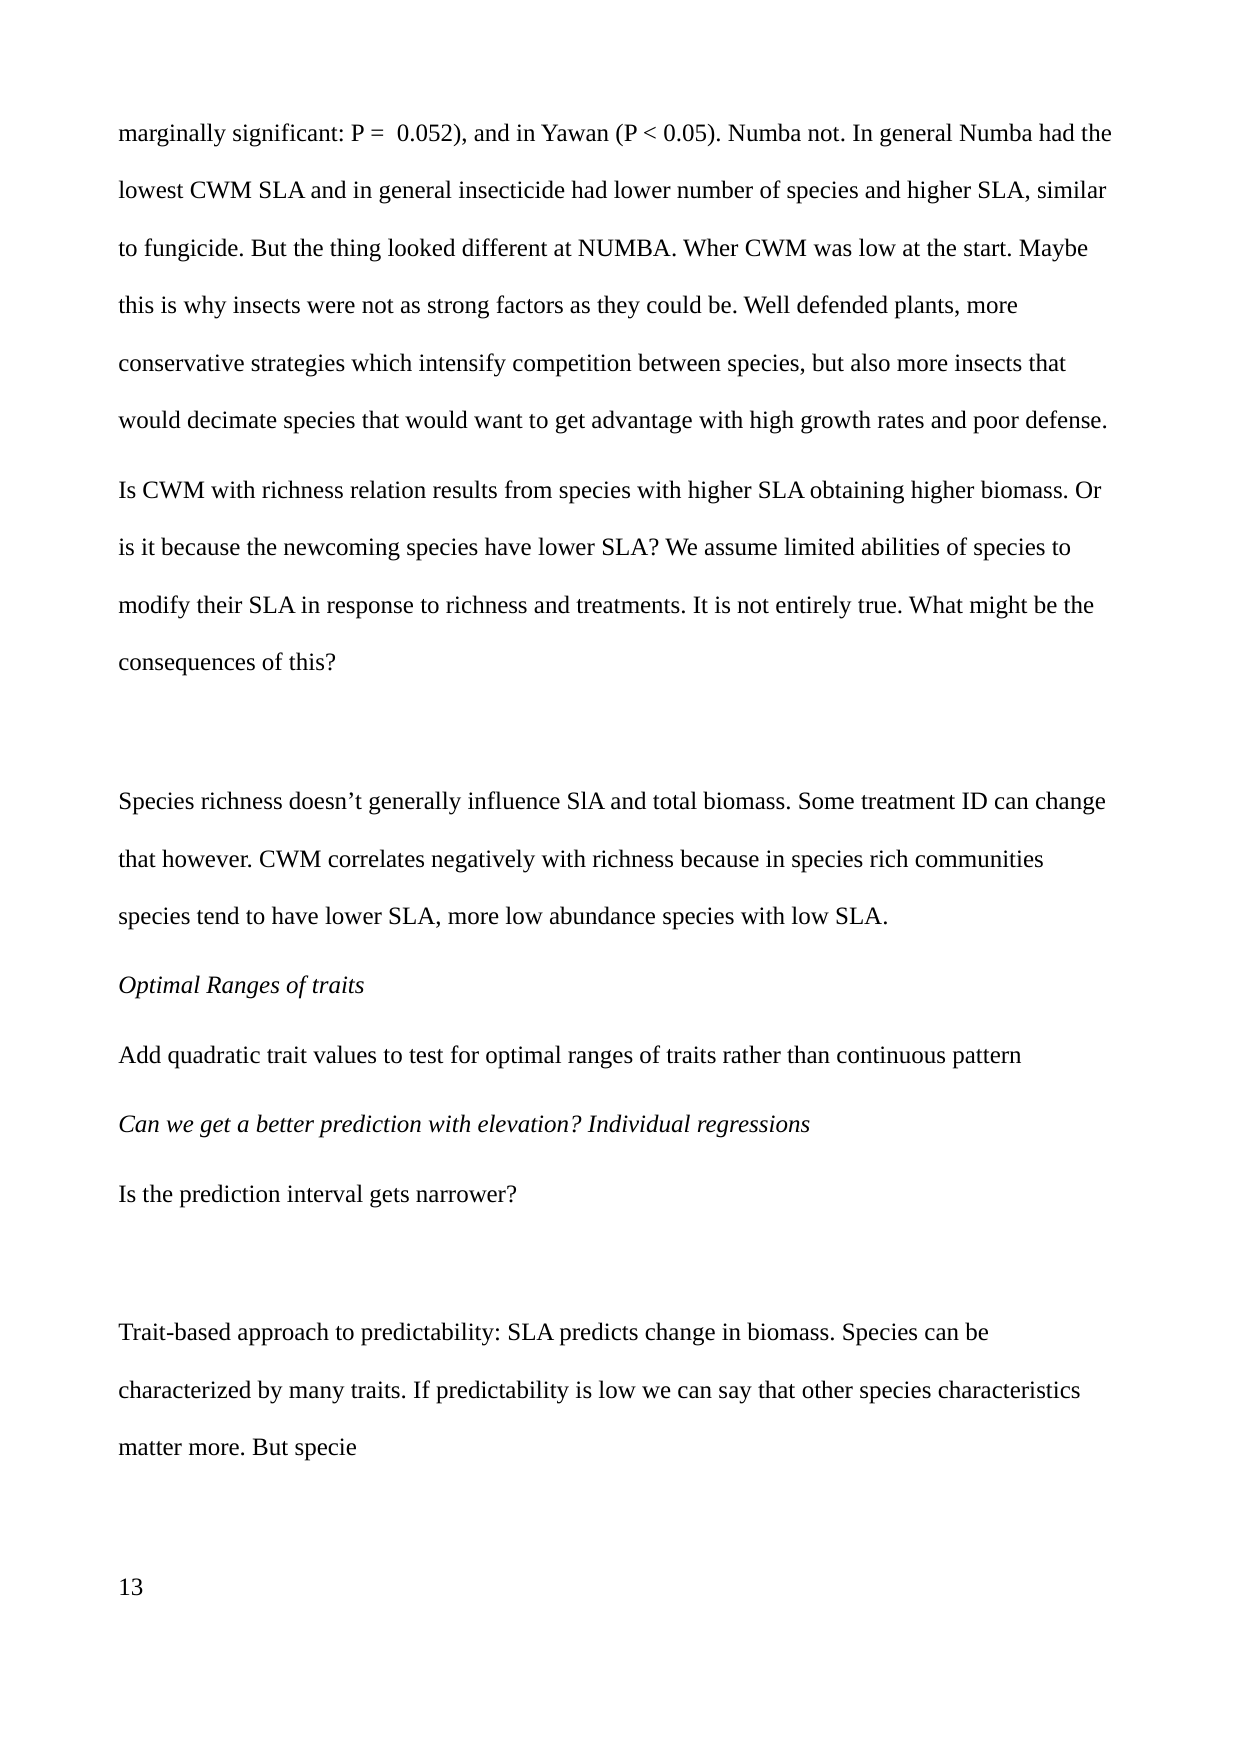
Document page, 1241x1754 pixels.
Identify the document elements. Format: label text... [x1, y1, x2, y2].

text Trait-based approach to predictability: SLA predicts change in biomass. Species can be characterized by many traits. If predictability is low we can say that other species characteristics matter more. But specie [118, 1317, 1122, 1461]
text marginally significant: P = 0.052), and in Yawan (P < 0.05). Numba not. In general Numba had the lowest CWM SLA and in general insecticide had lower number of species and higher SLA, similar to fungicide. But the thing looked different at NUMBA. Wher CWM was low at the start. Maybe this is why insects were not as strong factors as they could be. Well defended plants, more conservative strategies which intensify competition between species, but also more insects that would decimate species that would want to get advantage with high growth rates and poor defense. [118, 118, 1122, 434]
text Is the prediction interval gets narrower? [118, 1179, 1122, 1207]
text Species richness doesn’t generally influence SlA and total biomass. Some treatment ID can change that however. CWM correlates negatively with richness because in species rich communities species tend to have lower SLA, more low abundance species with low SLA. [118, 786, 1122, 930]
text Add quadratic trait values to test for optimal ranges of traits rather than continuous pattern [118, 1040, 1122, 1069]
text Is CWM with richness relation results from species with higher SLA obtaining higher biomass. Or is it because the newcoming species have lower SLA? We assume limited abilities of species to modify their SLA in response to richness and treatments. It is not entirely true. What might be the consequences of this? [118, 475, 1122, 676]
text Can we get a better prediction with elevation? Individual regressions [118, 1109, 1122, 1138]
text Optimal Ranges of traits [118, 971, 1122, 999]
